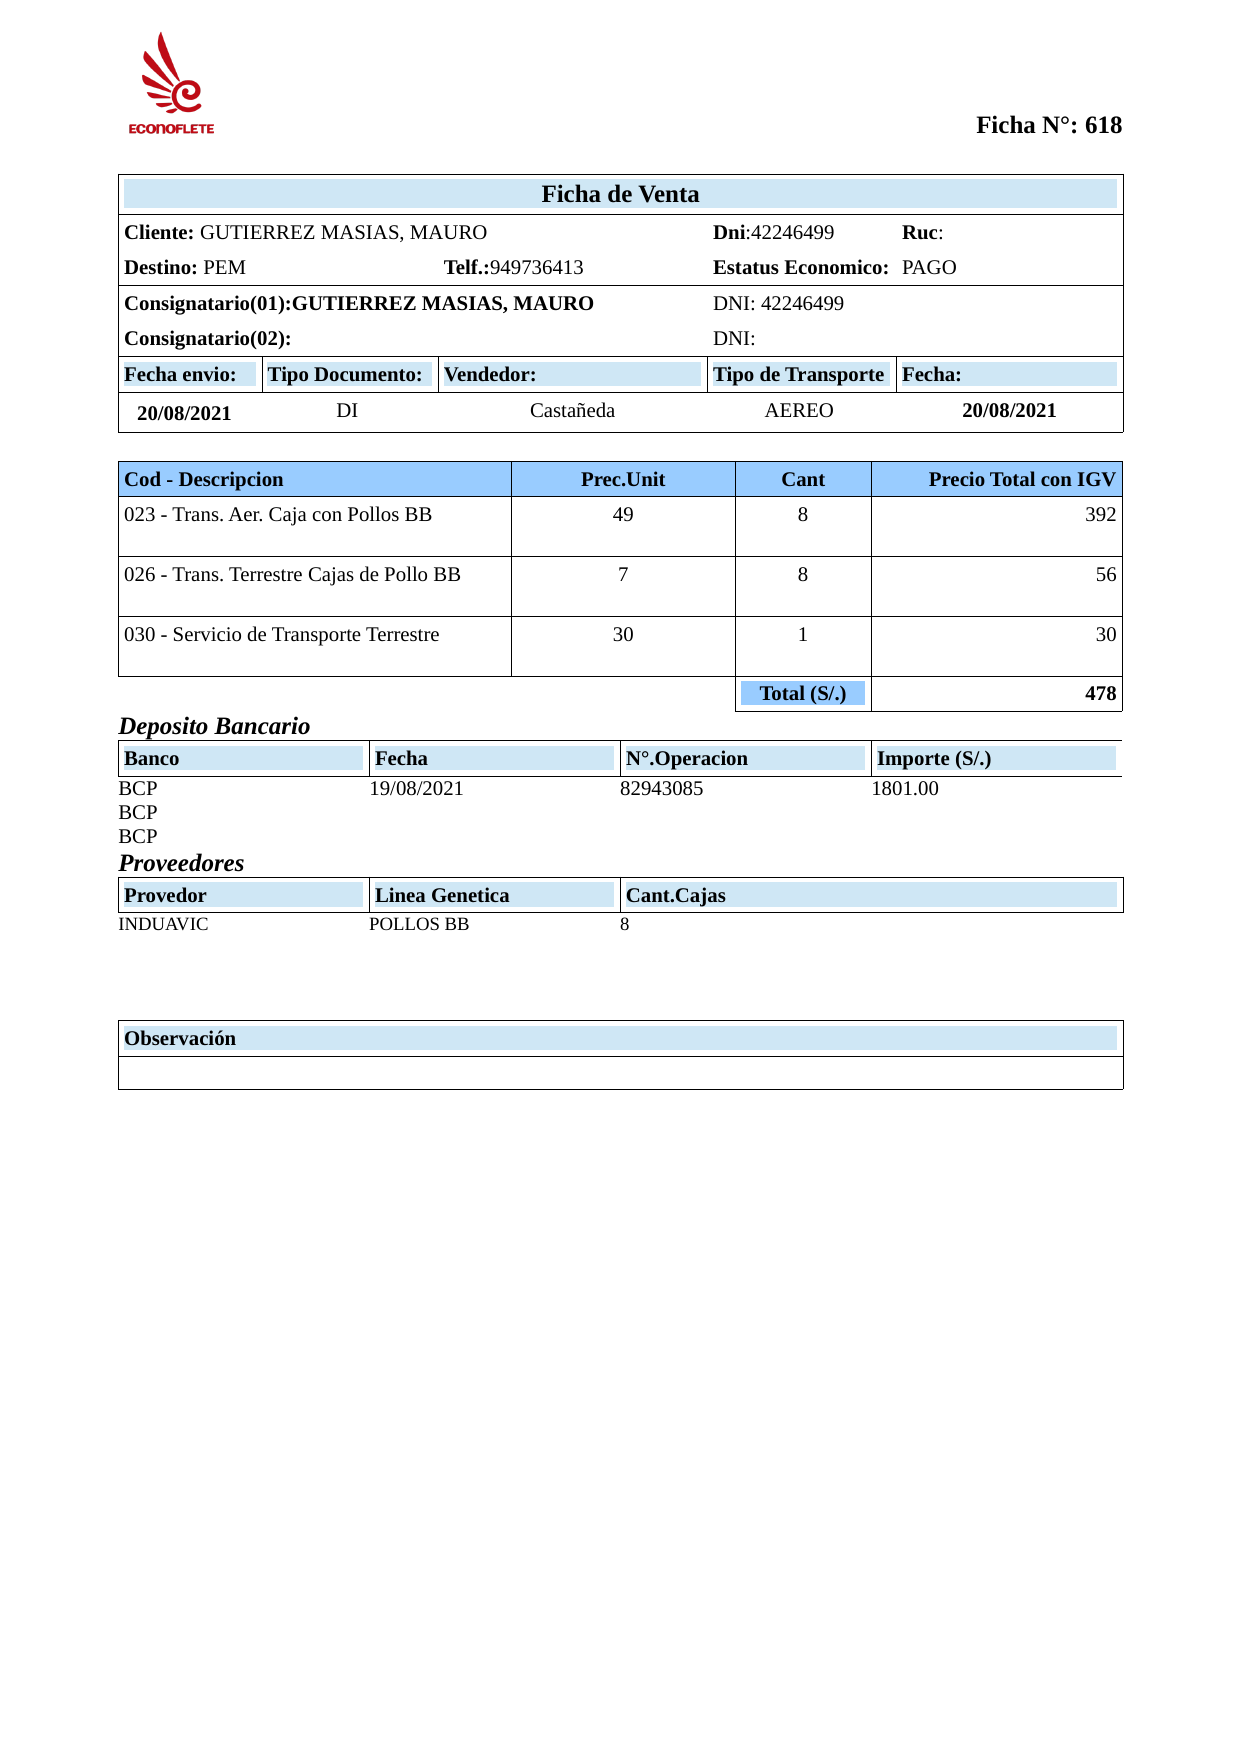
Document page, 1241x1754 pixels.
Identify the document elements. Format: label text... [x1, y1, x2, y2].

table_cell DNI: [707, 321, 1123, 356]
table_cell [871, 824, 1122, 848]
table_cell Consignatario(02): [119, 321, 707, 356]
table_cell DI [262, 393, 438, 432]
table_cell 8 [736, 557, 871, 616]
table_cell Tipo de Transporte [708, 357, 896, 392]
table_cell [118, 934, 369, 956]
table_cell 20/08/2021 [119, 393, 262, 432]
table_header Ficha de Venta [119, 175, 1123, 214]
table_cell 023 - Trans. Aer. Caja con Pollos BB [119, 497, 511, 556]
table_cell 30 [512, 617, 735, 676]
table_cell [118, 956, 369, 977]
table_cell [369, 800, 620, 824]
table_cell [369, 824, 620, 848]
table_cell Destino: PEM [119, 249, 438, 285]
table_cell 1 [736, 617, 871, 676]
table_cell POLLOS BB [369, 913, 620, 934]
table_cell [620, 800, 871, 824]
table_cell Castañeda [438, 393, 707, 432]
table_cell DNI: 42246499 [707, 286, 1123, 321]
table_cell INDUAVIC [118, 913, 369, 934]
table_cell 82943085 [620, 777, 871, 800]
table_cell Ruc: [896, 215, 1123, 249]
table_cell [118, 999, 369, 1020]
text Proveedores [118, 848, 1122, 877]
picture [118, 31, 225, 134]
table_cell Fecha: [897, 357, 1123, 392]
table_header Cod - Descripcion [119, 462, 511, 496]
table_cell 19/08/2021 [369, 777, 620, 800]
table_cell [369, 999, 620, 1020]
table_cell [118, 977, 369, 999]
table_cell [620, 824, 871, 848]
table_cell Cliente: GUTIERREZ MASIAS, MAURO [119, 215, 707, 249]
table_cell 392 [872, 497, 1122, 556]
table_cell Telf.:949736413 [438, 249, 707, 285]
table_header Observación [119, 1021, 1123, 1056]
table_cell 20/08/2021 [896, 393, 1123, 432]
table_header Banco [119, 741, 369, 776]
table_cell BCP [118, 777, 369, 800]
table_header Fecha [370, 741, 620, 776]
table_cell 8 [736, 497, 871, 556]
table_cell BCP [118, 800, 369, 824]
table_cell Tipo Documento: [263, 357, 438, 392]
table_cell 478 [872, 677, 1122, 711]
table_cell [511, 677, 735, 711]
table_cell 1801.00 [871, 777, 1122, 800]
table_cell BCP [118, 824, 369, 848]
table_cell 49 [512, 497, 735, 556]
table_header Precio Total con IGV [872, 462, 1122, 496]
table_cell 56 [872, 557, 1122, 616]
table_cell [119, 1057, 1123, 1089]
text Deposito Bancario [118, 711, 1122, 740]
table_cell Dni:42246499 [707, 215, 896, 249]
table_cell [620, 934, 1123, 956]
table_cell 7 [512, 557, 735, 616]
table_header Linea Genetica [370, 878, 620, 912]
table_cell [620, 999, 1123, 1020]
table_header Importe (S/.) [872, 741, 1122, 776]
table_cell [620, 977, 1123, 999]
table_cell [118, 677, 511, 711]
table_cell Consignatario(01):GUTIERREZ MASIAS, MAURO [119, 286, 707, 321]
table_cell Vendedor: [439, 357, 707, 392]
table_header Cant [736, 462, 871, 496]
table_header Provedor [119, 878, 369, 912]
table_cell [369, 956, 620, 977]
table_cell AEREO [707, 393, 896, 432]
table_cell Estatus Economico: [707, 249, 896, 285]
table_cell Fecha envio: [119, 357, 262, 392]
table_header Cant.Cajas [621, 878, 1123, 912]
table_cell 026 - Trans. Terrestre Cajas de Pollo BB [119, 557, 511, 616]
table_cell [871, 800, 1122, 824]
table_cell 8 [620, 913, 1123, 934]
table_cell [369, 934, 620, 956]
table_header Prec.Unit [512, 462, 735, 496]
table_cell PAGO [896, 249, 1123, 285]
table_cell 30 [872, 617, 1122, 676]
table_header N°.Operacion [621, 741, 871, 776]
table_cell [620, 956, 1123, 977]
table_cell [369, 977, 620, 999]
table_cell 030 - Servicio de Transporte Terrestre [119, 617, 511, 676]
table_cell Total (S/.) [736, 677, 871, 711]
